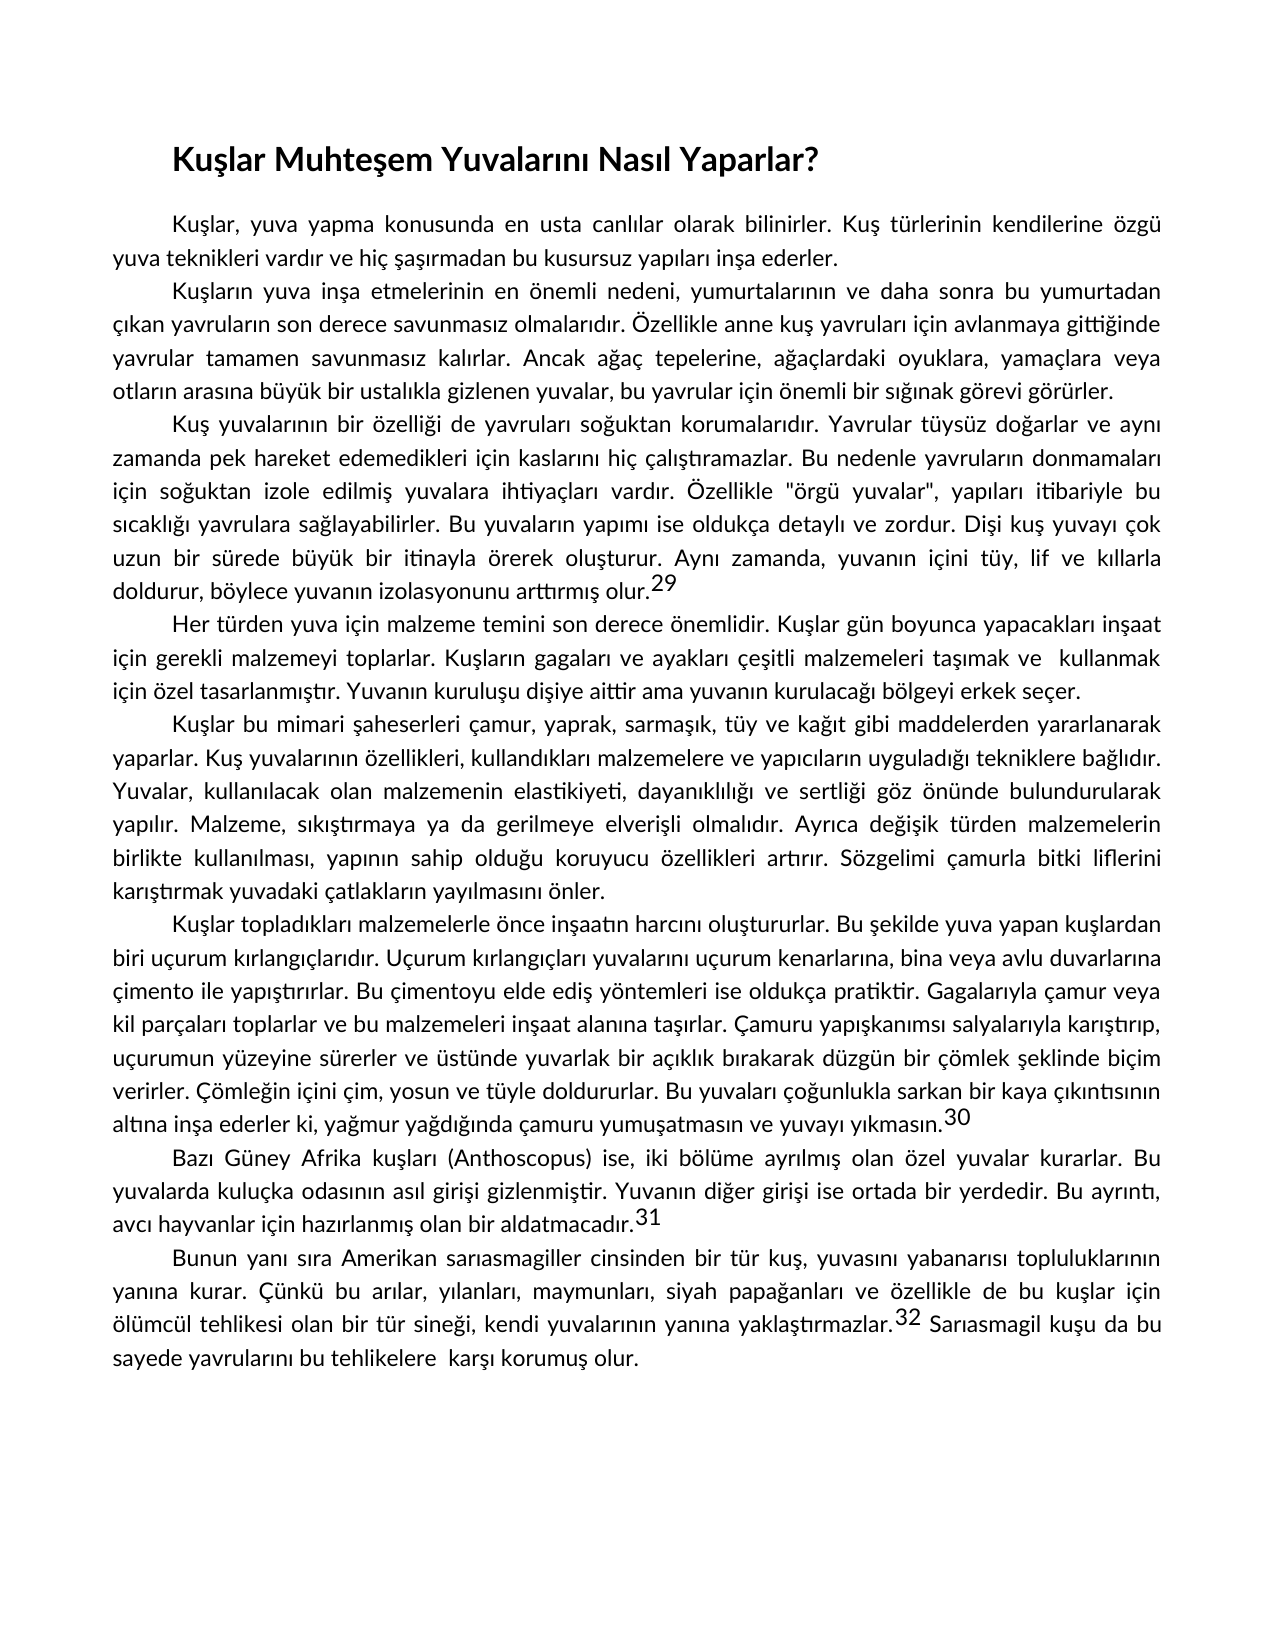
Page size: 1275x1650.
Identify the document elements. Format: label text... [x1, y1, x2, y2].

text Bunun yanı sıra Amerikan sarıasmagiller cinsinden bir tür kuş, yuvasını yabanarısı topluluklarının yanına kurar. Çünkü bu arılar, yılanları, maymunları, siyah papağanları ve özellikle de bu kuşlar için ölümcül tehlikesi olan bir tür sineği, kendi yuvalarının yanına yaklaştırmazlar.32 Sarıasmagil kuşu da bu sayede yavrularını bu tehlikelere karşı korumuş olur. [112, 1239, 1162, 1373]
text Kuşların yuva inşa etmelerinin en önemli nedeni, yumurtalarının ve daha sonra bu yumurtadan çıkan yavruların son derece savunmasız olmalarıdır. Özellikle anne kuş yavruları için avlanmaya gittiğinde yavrular tamamen savunmasız kalırlar. Ancak ağaç tepelerine, ağaçlardaki oyuklara, yamaçlara veya otların arasına büyük bir ustalıkla gizlenen yuvalar, bu yavrular için önemli bir sığınak görevi görürler. [112, 273, 1162, 406]
text Bazı Güney Afrika kuşları (Anthoscopus) ise, iki bölüme ayrılmış olan özel yuvalar kurarlar. Bu yuvalarda kuluçka odasının asıl girişi gizlenmiştir. Yuvanın diğer girişi ise ortada bir yerdedir. Bu ayrıntı, avcı hayvanlar için hazırlanmış olan bir aldatmacadır.31 [112, 1139, 1162, 1239]
text Kuşlar bu mimari şaheserleri çamur, yaprak, sarmaşık, tüy ve kağıt gibi maddelerden yararlanarak yaparlar. Kuş yuvalarının özellikleri, kullandıkları malzemelere ve yapıcıların uyguladığı tekniklere bağlıdır. Yuvalar, kullanılacak olan malzemenin elastikiyeti, dayanıklılığı ve sertliği göz önünde bulundurularak yapılır. Malzeme, sıkıştırmaya ya da gerilmeye elverişli olmalıdır. Ayrıca değişik türden malzemelerin birlikte kullanılması, yapının sahip olduğu koruyucu özellikleri artırır. Sözgelimi çamurla bitki liflerini karıştırmak yuvadaki çatlakların yayılmasını önler. [112, 706, 1162, 906]
text Kuşlar Muhteşem Yuvalarını Nasıl Yaparlar? [112, 148, 1162, 177]
text Her türden yuva için malzeme temini son derece önemlidir. Kuşlar gün boyunca yapacakları inşaat için gerekli malzemeyi toplarlar. Kuşların gagaları ve ayakları çeşitli malzemeleri taşımak ve kullanmak için özel tasarlanmıştır. Yuvanın kuruluşu dişiye aittir ama yuvanın kurulacağı bölgeyi erkek seçer. [112, 606, 1162, 706]
text Kuşlar topladıkları malzemelerle önce inşaatın harcını oluştururlar. Bu şekilde yuva yapan kuşlardan biri uçurum kırlangıçlarıdır. Uçurum kırlangıçları yuvalarını uçurum kenarlarına, bina veya avlu duvarlarına çimento ile yapıştırırlar. Bu çimentoyu elde ediş yöntemleri ise oldukça pratiktir. Gagalarıyla çamur veya kil parçaları toplarlar ve bu malzemeleri inşaat alanına taşırlar. Çamuru yapışkanımsı salyalarıyla karıştırıp, uçurumun yüzeyine sürerler ve üstünde yuvarlak bir açıklık bırakarak düzgün bir çömlek şeklinde biçim verirler. Çömleğin içini çim, yosun ve tüyle doldururlar. Bu yuvaları çoğunlukla sarkan bir kaya çıkıntısının altına inşa ederler ki, yağmur yağdığında çamuru yumuşatmasın ve yuvayı yıkmasın.30 [112, 906, 1162, 1139]
text Kuş yuvalarının bir özelliği de yavruları soğuktan korumalarıdır. Yavrular tüysüz doğarlar ve aynı zamanda pek hareket edemedikleri için kaslarını hiç çalıştıramazlar. Bu nedenle yavruların donmamaları için soğuktan izole edilmiş yuvalara ihtiyaçları vardır. Özellikle "örgü yuvalar", yapıları itibariyle bu sıcaklığı yavrulara sağlayabilirler. Bu yuvaların yapımı ise oldukça detaylı ve zordur. Dişi kuş yuvayı çok uzun bir sürede büyük bir itinayla örerek oluşturur. Aynı zamanda, yuvanın içini tüy, lif ve kıllarla doldurur, böylece yuvanın izolasyonunu arttırmış olur.29 [112, 406, 1162, 606]
text Kuşlar, yuva yapma konusunda en usta canlılar olarak bilinirler. Kuş türlerinin kendilerine özgü yuva teknikleri vardır ve hiç şaşırmadan bu kusursuz yapıları inşa ederler. [112, 206, 1162, 273]
